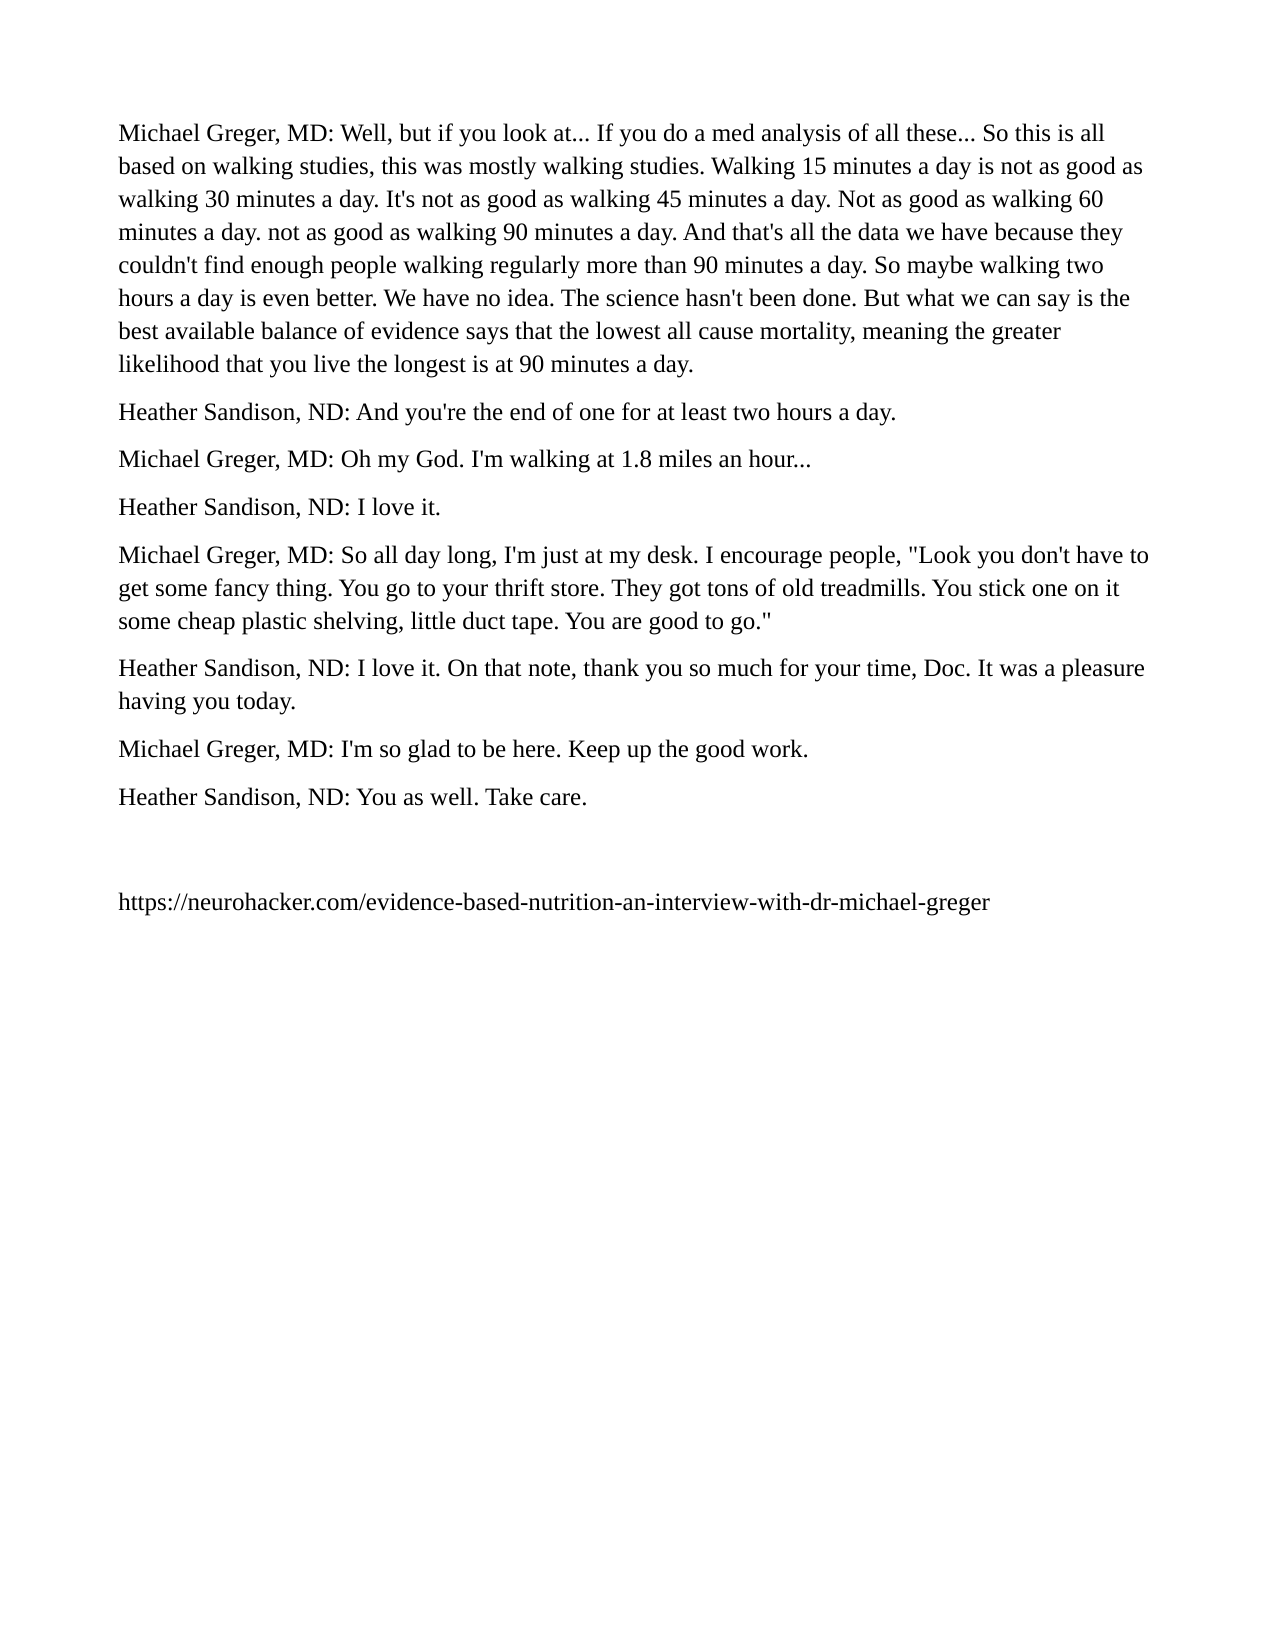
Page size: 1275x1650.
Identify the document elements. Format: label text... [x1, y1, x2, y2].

text Heather Sandison, ND: I love it. [118, 492, 1157, 521]
text Heather Sandison, ND: You as well. Take care. [118, 782, 1157, 810]
text Michael Greger, MD: Well, but if you look at... If you do a med analysis of all these... So this is all based on walking studies, this was mostly walking studies. Walking 15 minutes a day is not as good as walking 30 minutes a day. It's not as good as walking 45 minutes a day. Not as good as walking 60 minutes a day. not as good as walking 90 minutes a day. And that's all the data we have because they couldn't find enough people walking regularly more than 90 minutes a day. So maybe walking two hours a day is even better. We have no idea. The science hasn't been done. But what we can say is the best available balance of evidence says that the lowest all cause mortality, meaning the greater likelihood that you live the longest is at 90 minutes a day. [118, 118, 1157, 378]
text Heather Sandison, ND: And you're the end of one for at least two hours a day. [118, 397, 1157, 426]
text https://neurohacker.com/evidence-based-nutrition-an-interview-with-dr-michael-greger [118, 887, 1157, 915]
text Heather Sandison, ND: I love it. On that note, thank you so much for your time, Doc. It was a pleasure having you today. [118, 653, 1157, 715]
text Michael Greger, MD: I'm so glad to be here. Keep up the good work. [118, 734, 1157, 763]
text Michael Greger, MD: So all day long, I'm just at my desk. I encourage people, "Look you don't have to get some fancy thing. You go to your thrift store. They got tons of old treadmills. You stick one on it some cheap plastic shelving, little duct tape. You are good to go." [118, 540, 1157, 634]
text Michael Greger, MD: Oh my God. I'm walking at 1.8 miles an hour... [118, 444, 1157, 473]
